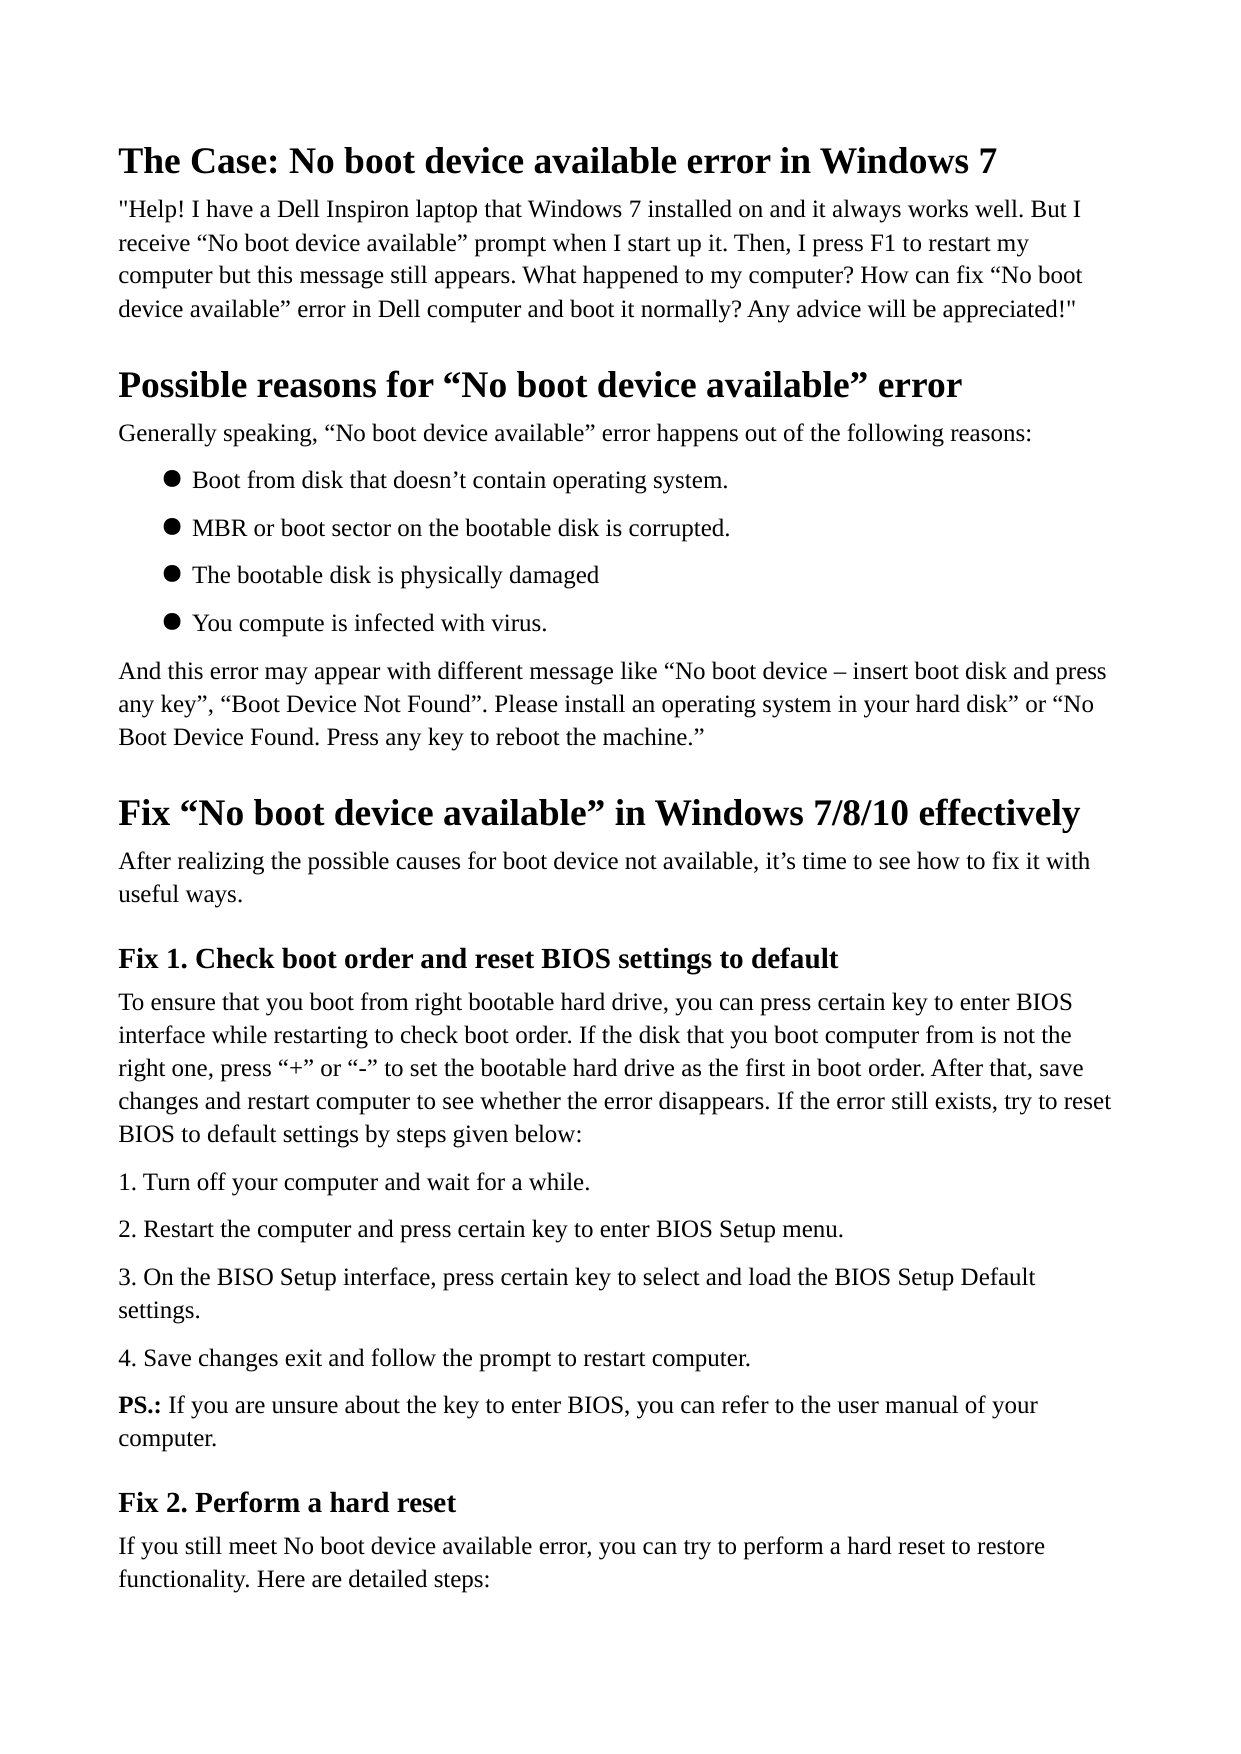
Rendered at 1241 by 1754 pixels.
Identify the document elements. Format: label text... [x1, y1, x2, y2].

text PS.: If you are unsure about the key to enter BIOS, you can refer to the user manual of your computer. [118, 1390, 1122, 1452]
text After realizing the possible causes for boot device not available, it’s time to see how to fix it with useful ways. [118, 846, 1122, 908]
text 2. Restart the computer and press certain key to enter BIOS Setup menu. [118, 1214, 1122, 1243]
text 3. On the BISO Setup interface, press certain key to select and load the BIOS Setup Default settings. [118, 1262, 1122, 1324]
text 1. Turn off your computer and wait for a while. [118, 1167, 1122, 1196]
text "Help! I have a Dell Inspiron laptop that Windows 7 installed on and it always works well. But I receive “No boot device available” prompt when I start up it. Then, I press F1 to restart my computer but this message still appears. What happened to my computer? How can fix “No boot device available” error in Dell computer and boot it normally? Any advice will be appreciated!" [118, 194, 1122, 322]
list The bootable disk is physically damaged [162, 561, 1122, 589]
text Generally speaking, “No boot device available” error happens out of the following reasons: [118, 418, 1122, 446]
subtitle Fix 1. Check boot order and reset BIOS settings to default [118, 941, 1122, 974]
text If you still meet No boot device available error, you can try to perform a hard reset to restore functionality. Here are detailed steps: [118, 1531, 1122, 1593]
subtitle Fix 2. Perform a hard reset [118, 1485, 1122, 1519]
subtitle Fix “No boot device available” in Windows 7/8/10 effectively [118, 790, 1122, 833]
list Boot from disk that doesn’t contain operating system. [162, 465, 1122, 494]
list MBR or boot sector on the bootable disk is corrupted. [162, 513, 1122, 542]
text To ensure that you boot from right bootable hard drive, you can press certain key to enter BIOS interface while restarting to check boot order. If the disk that you boot computer from is not the right one, press “+” or “-” to set the bootable hard drive as the first in boot order. After that, save changes and restart computer to see whether the error disappears. If the error still exists, try to reset BIOS to default settings by steps given below: [118, 987, 1122, 1148]
text And this error may appear with different message like “No boot device – insert boot disk and press any key”, “Boot Device Not Found”. Please install an operating system in your hard disk” or “No Boot Device Found. Press any key to reboot the machine.” [118, 656, 1122, 751]
list You compute is infected with virus. [162, 608, 1122, 637]
subtitle The Case: No boot device available error in Windows 7 [118, 139, 1122, 182]
subtitle Possible reasons for “No boot device available” error [118, 362, 1122, 405]
text 4. Save changes exit and follow the prompt to restart computer. [118, 1343, 1122, 1371]
